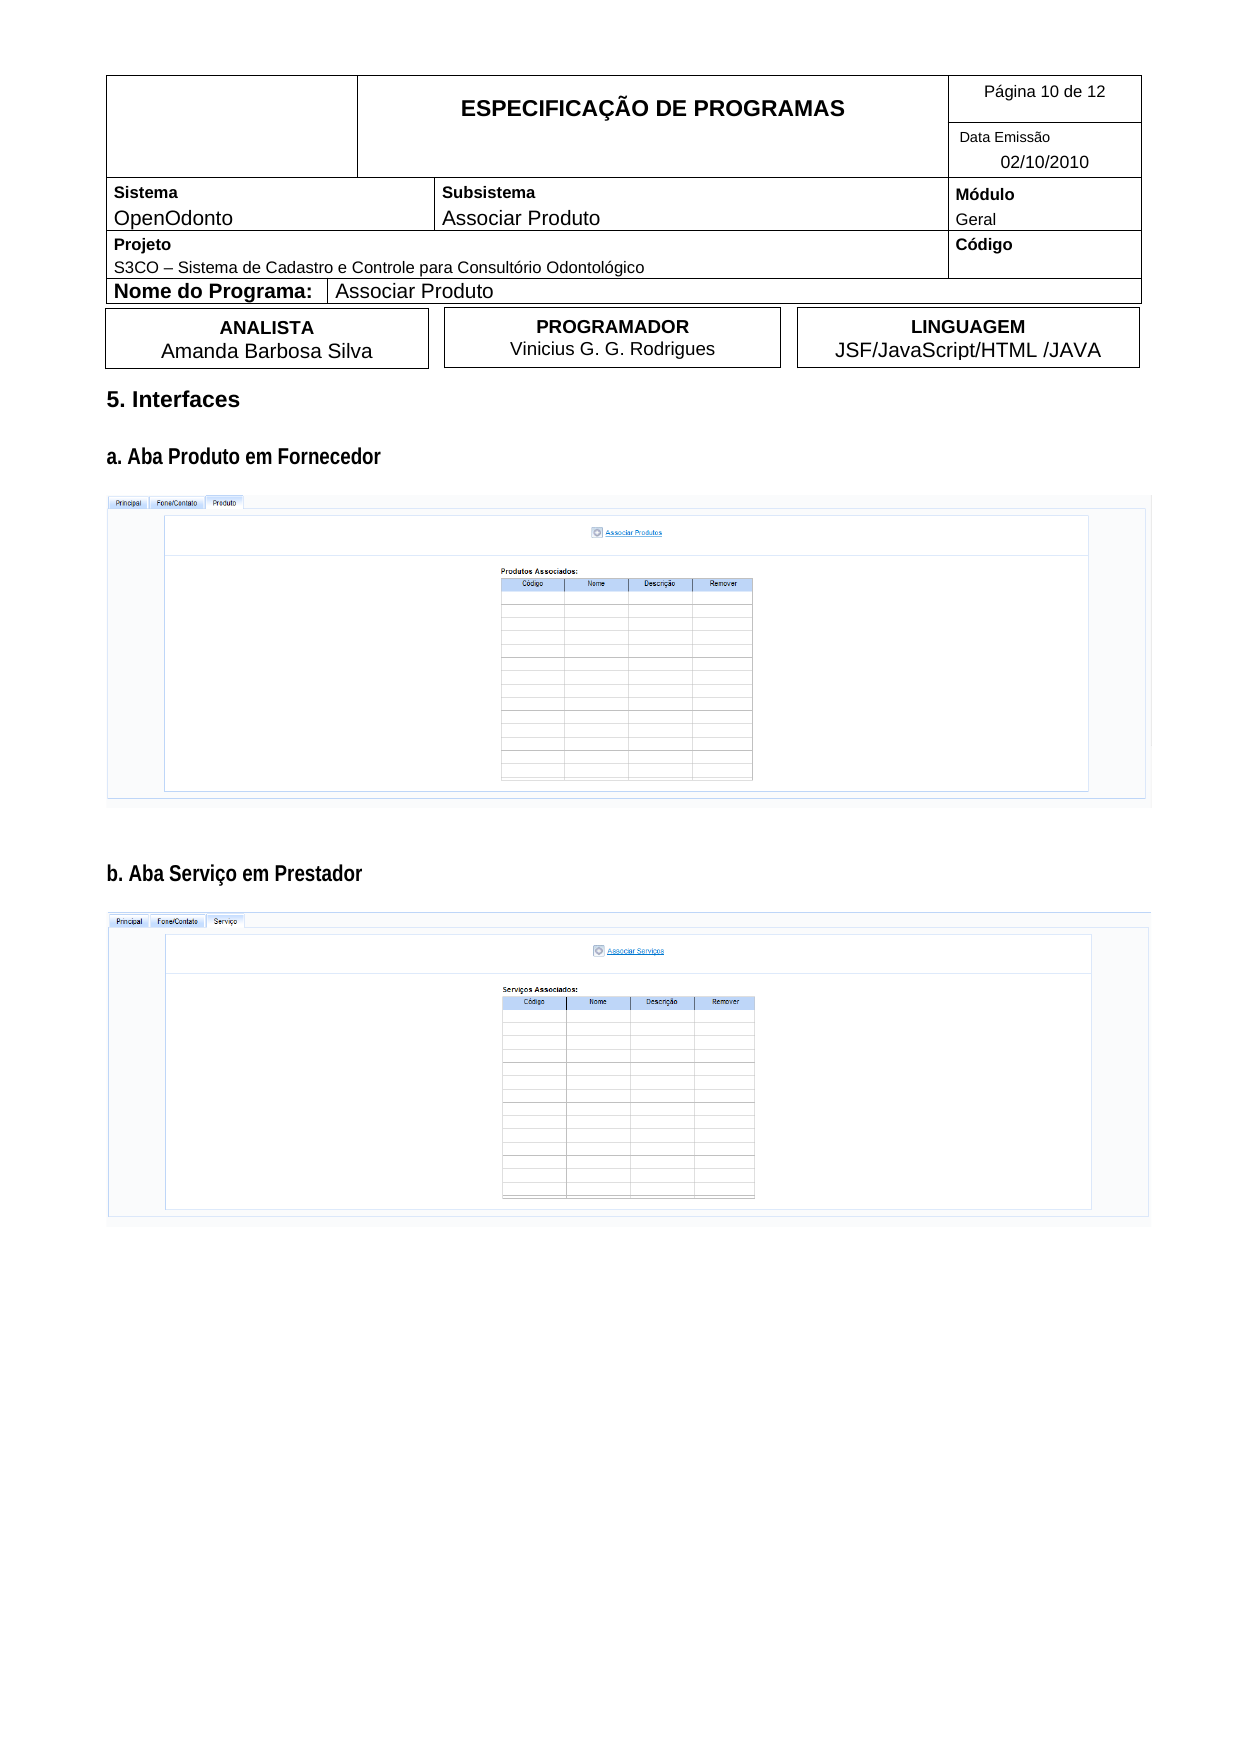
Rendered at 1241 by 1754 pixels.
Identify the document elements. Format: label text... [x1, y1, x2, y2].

picture [106, 495, 1152, 808]
subtitle Interfaces [106, 386, 1151, 413]
picture [106, 912, 1152, 1227]
subtitle Aba Serviço em Prestador [106, 860, 1151, 886]
subtitle Aba Produto em Fornecedor [106, 443, 1151, 469]
